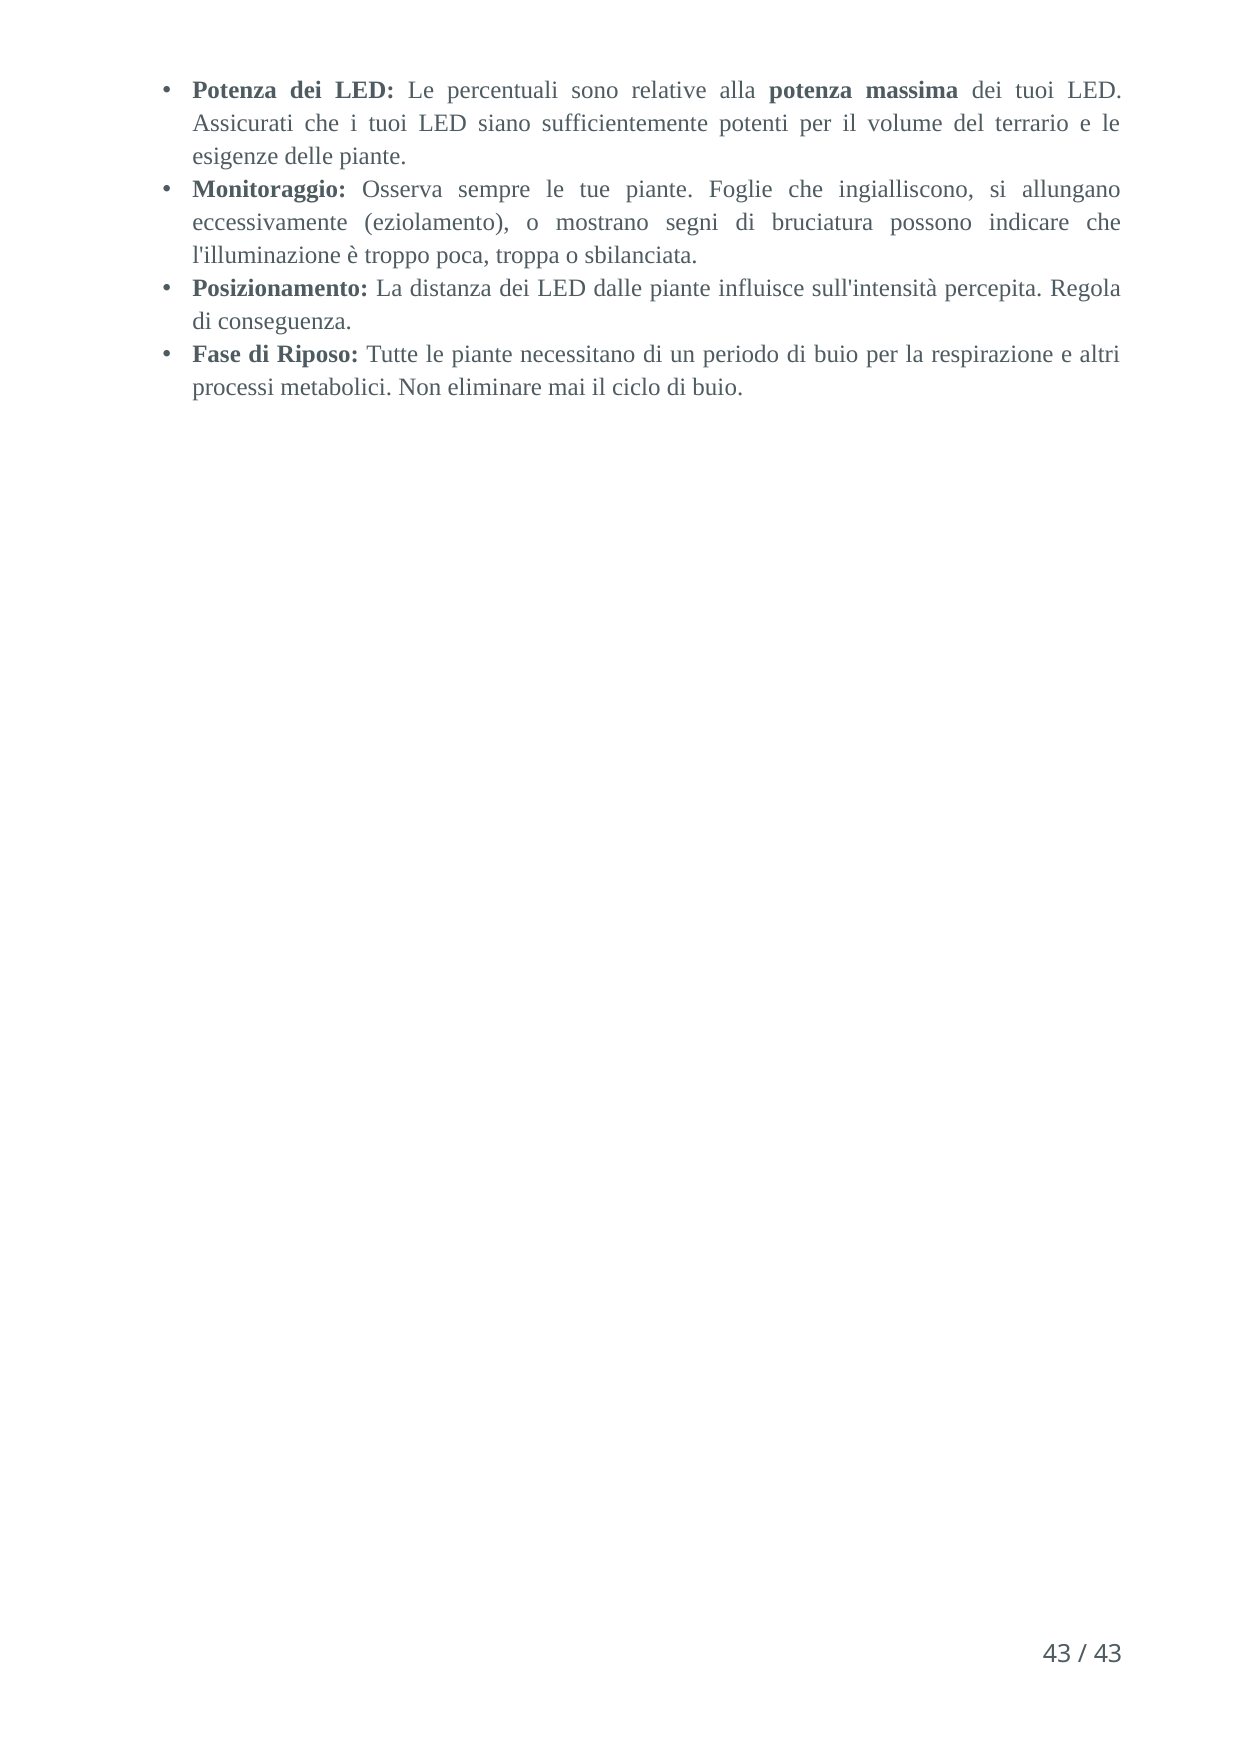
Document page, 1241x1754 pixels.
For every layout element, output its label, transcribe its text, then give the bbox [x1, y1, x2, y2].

list Monitoraggio: Osserva sempre le tue piante. Foglie che ingialliscono, si allungano eccessivamente (eziolamento), o mostrano segni di bruciatura possono indicare che l'illuminazione è troppo poca, troppa o sbilanciata. [162, 174, 1122, 269]
list Fase di Riposo: Tutte le piante necessitano di un periodo di buio per la respirazione e altri processi metabolici. Non eliminare mai il ciclo di buio. [162, 339, 1122, 401]
list Potenza dei LED: Le percentuali sono relative alla potenza massima dei tuoi LED. Assicurati che i tuoi LED siano sufficientemente potenti per il volume del terrario e le esigenze delle piante. [162, 75, 1122, 170]
list Posizionamento: La distanza dei LED dalle piante influisce sull'intensità percepita. Regola di conseguenza. [162, 273, 1122, 335]
